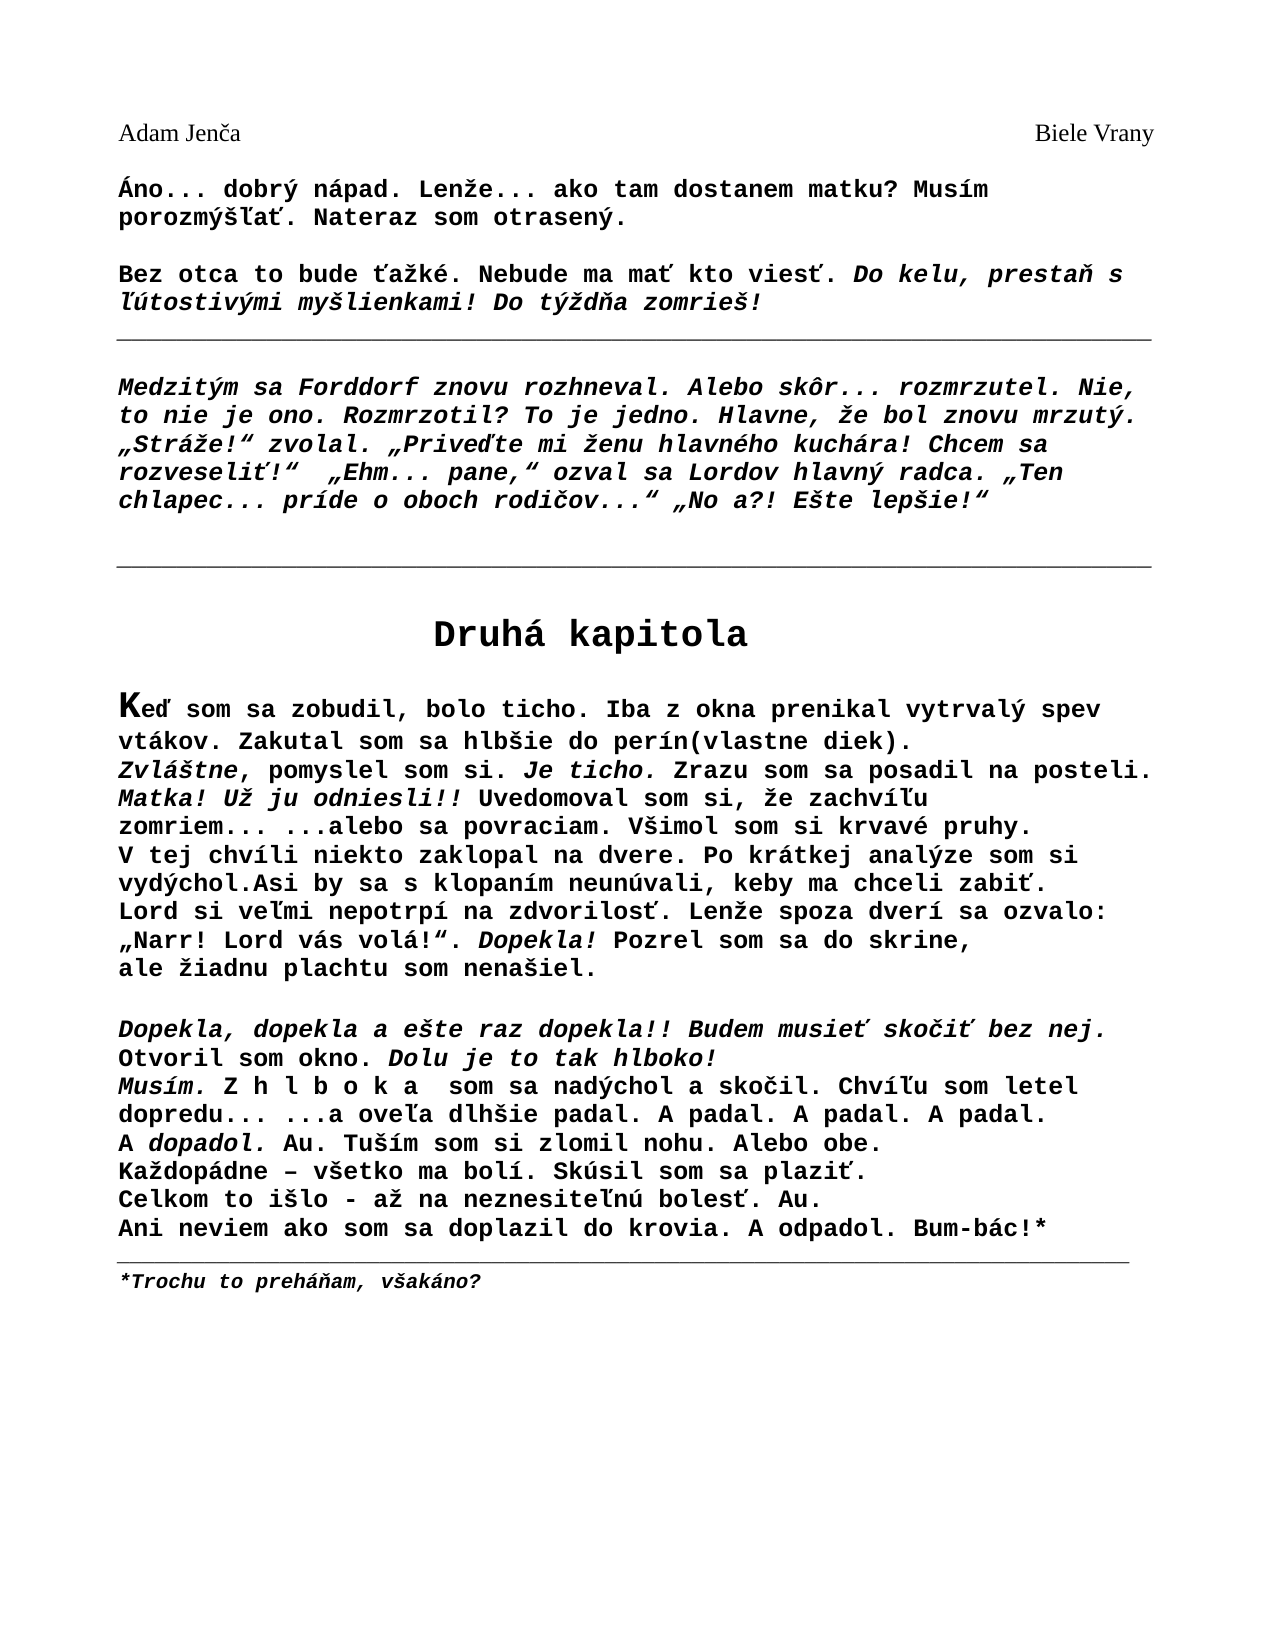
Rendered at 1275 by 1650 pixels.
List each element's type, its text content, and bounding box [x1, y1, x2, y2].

text „Stráže!“ zvolal. „Priveďte mi ženu hlavného kuchára! Chcem sa rozveseliť!“ „Ehm... pane,“ ozval sa Lordov hlavný radca. „Ten chlapec... príde o oboch rodičov...“ „No a?! Ešte lepšie!“ [118, 431, 1157, 516]
text _____________________________________________________________________ [118, 318, 1157, 346]
text Každopádne – všetko ma bolí. Skúsil som sa plaziť. [118, 1158, 1157, 1187]
text Bez otca to bude ťažké. Nebude ma mať kto viesť. Do kelu, prestaň s ľútostivými myšlienkami! Do týždňa zomrieš! [118, 261, 1157, 318]
text Otvoril som okno. Dolu je to tak hlboko! [118, 1045, 1157, 1073]
text Áno... dobrý nápad. Lenže... ako tam dostanem matku? Musím porozmýšľať. Nateraz som otrasený. [118, 176, 1157, 233]
text Ani neviem ako som sa doplazil do krovia. A odpadol. Bum-bác!* [118, 1215, 1157, 1243]
text Keď som sa zobudil, bolo ticho. Iba z okna prenikal vytrvalý spev vtákov. Zakutal som sa hlbšie do perín(vlastne diek). [118, 686, 1157, 757]
text Druhá kapitola [118, 616, 1157, 658]
text *Trochu to preháňam, všakáno? [118, 1267, 1157, 1296]
text A dopadol. Au. Tuším som si zlomil nohu. Alebo obe. [118, 1130, 1157, 1158]
text Lord si veľmi nepotrpí na zdvorilosť. Lenže spoza dverí sa ozvalo: „Narr! Lord vás volá!“. Dopekla! Pozrel som sa do skrine, [118, 899, 1157, 956]
text Matka! Už ju odniesli!! Uvedomoval som si, že zachvíľu zomriem... ...alebo sa povraciam. Všimol som si krvavé pruhy. [118, 786, 1157, 842]
text Zvláštne, pomyslel som si. Je ticho. Zrazu som sa posadil na posteli. [118, 757, 1157, 786]
text _________________________________________________________________________________ [118, 1243, 1157, 1267]
text Musím. Z h l b o k a som sa nadýchol a skočil. Chvíľu som letel dopredu... ...a oveľa dlhšie padal. A padal. A padal. A padal. [118, 1073, 1157, 1130]
text ale žiadnu plachtu som nenašiel. [118, 956, 1157, 984]
text Celkom to išlo - až na neznesiteľnú bolesť. Au. [118, 1187, 1157, 1215]
text Medzitým sa Forddorf znovu rozhneval. Alebo skôr... rozmrzutel. Nie, to nie je ono. Rozmrzotil? To je jedno. Hlavne, že bol znovu mrzutý. [118, 375, 1157, 431]
text V tej chvíli niekto zaklopal na dvere. Po krátkej analýze som si vydýchol.Asi by sa s klopaním neunúvali, keby ma chceli zabiť. [118, 842, 1157, 899]
text Dopekla, dopekla a ešte raz dopekla!! Budem musieť skočiť bez nej. [118, 1017, 1157, 1045]
text _____________________________________________________________________ [118, 545, 1157, 573]
